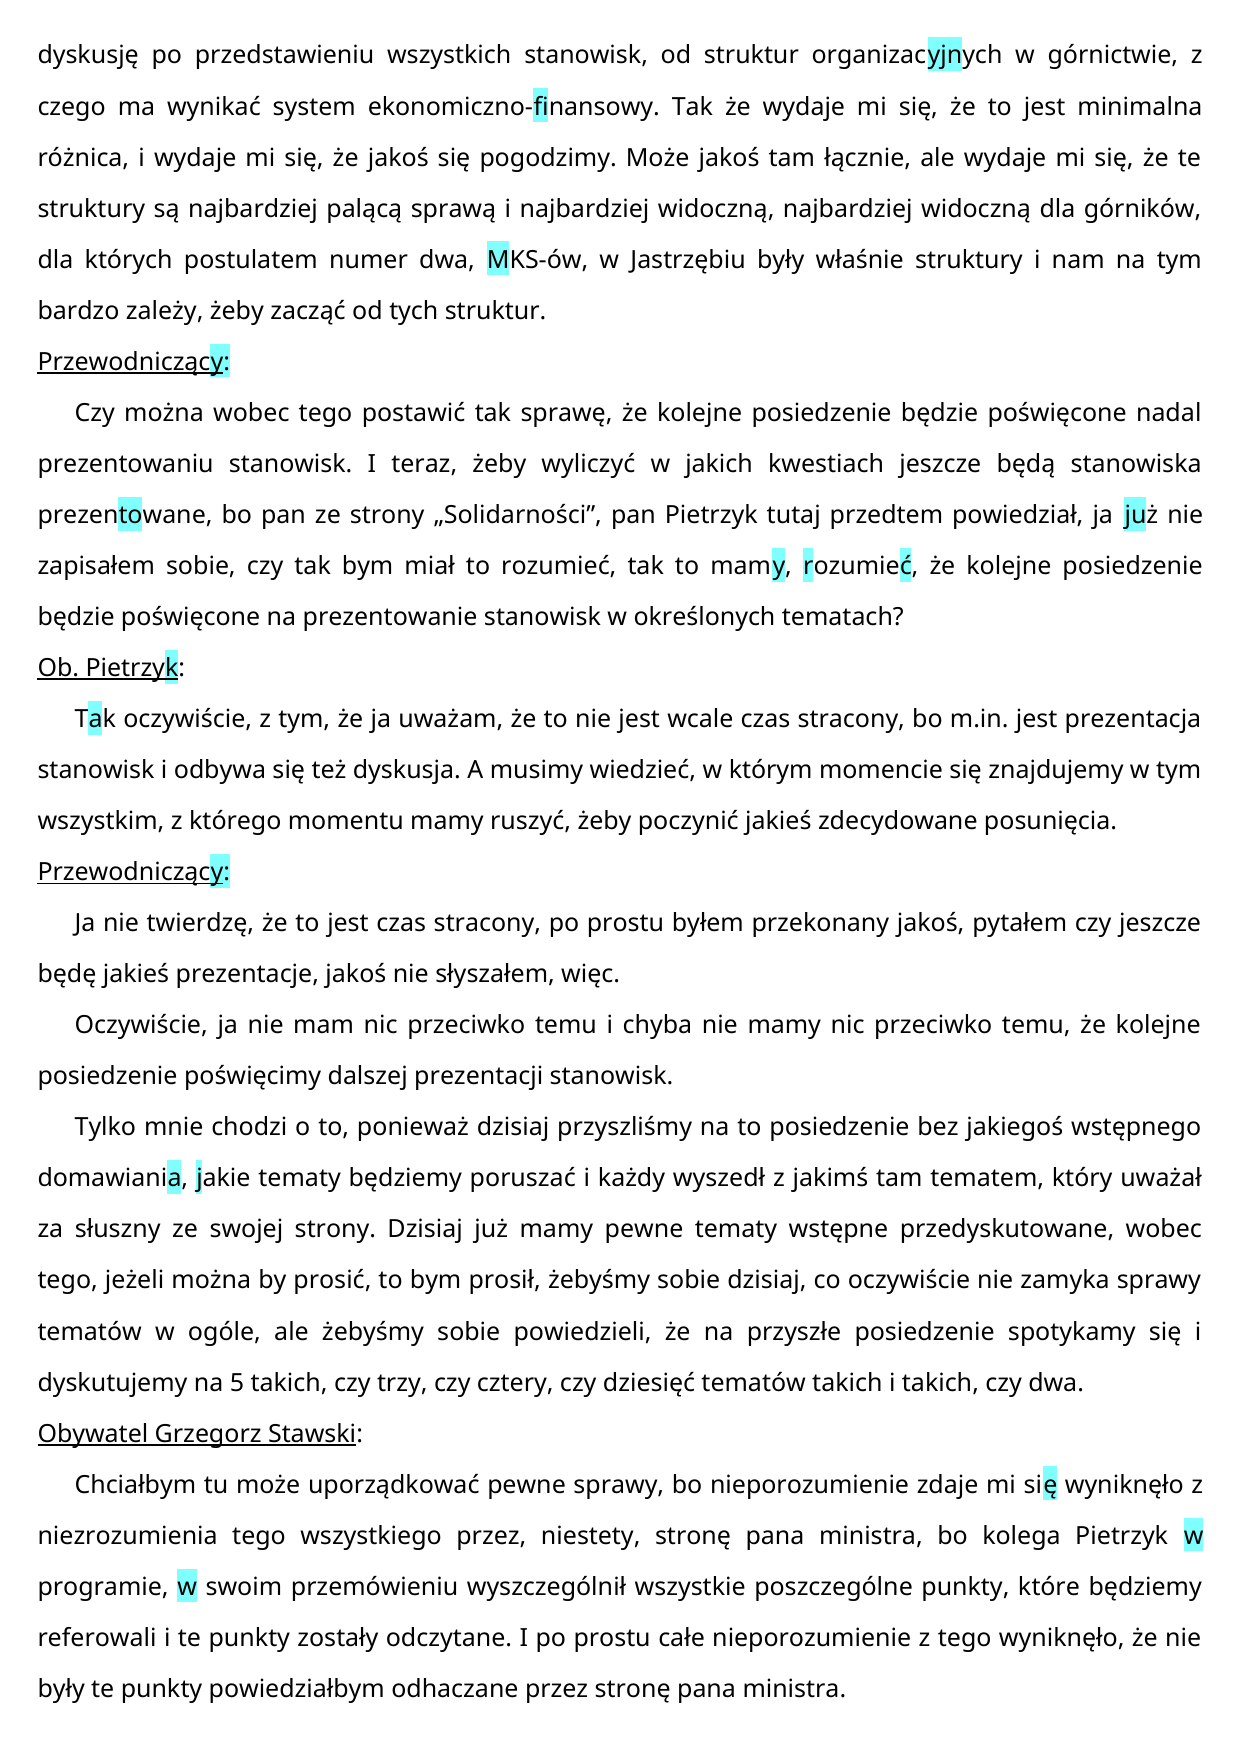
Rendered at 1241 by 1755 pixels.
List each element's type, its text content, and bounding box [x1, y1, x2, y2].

text dyskusję po przedstawieniu wszystkich stanowisk, od struktur organizacyjnych w górnictwie, z czego ma wynikać system ekonomiczno-finansowy. Tak że wydaje mi się, że to jest minimalna różnica, i wydaje mi się, że jakoś się pogodzimy. Może jakoś tam łącznie, ale wydaje mi się, że te struktury są najbardziej palącą sprawą i najbardziej widoczną, najbardziej widoczną dla górników, dla których postulatem numer dwa, MKS-ów, w Jastrzębiu były właśnie struktury i nam na tym bardzo zależy, żeby zacząć od tych struktur. [37, 37, 1203, 326]
text Przewodniczący: [37, 343, 1203, 377]
text Chciałbym tu może uporządkować pewne sprawy, bo nieporozumienie zdaje mi się wyniknęło z niezrozumienia tego wszystkiego przez, niestety, stronę pana ministra, bo kolega Pietrzyk w programie, w swoim przemówieniu wyszczególnił wszystkie poszczególne punkty, które będziemy referowali i te punkty zostały odczytane. I po prostu całe nieporozumienie z tego wyniknęło, że nie były te punkty powiedziałbym odhaczane przez stronę pana ministra. [37, 1466, 1203, 1704]
text Obywatel Grzegorz Stawski: [37, 1415, 1203, 1449]
text Ja nie twierdzę, że to jest czas stracony, po prostu byłem przekonany jakoś, pytałem czy jeszcze będę jakieś prezentacje, jakoś nie słyszałem, więc. [37, 905, 1203, 990]
text Ob. Pietrzyk: [37, 650, 1203, 684]
text Czy można wobec tego postawić tak sprawę, że kolejne posiedzenie będzie poświęcone nadal prezentowaniu stanowisk. I teraz, żeby wyliczyć w jakich kwestiach jeszcze będą stanowiska prezentowane, bo pan ze strony „Solidarności”, pan Pietrzyk tutaj przedtem powiedział, ja już nie zapisałem sobie, czy tak bym miał to rozumieć, tak to mamy, rozumieć, że kolejne posiedzenie będzie poświęcone na prezentowanie stanowisk w określonych tematach? [37, 394, 1203, 633]
text Tak oczywiście, z tym, że ja uważam, że to nie jest wcale czas stracony, bo m.in. jest prezentacja stanowisk i odbywa się też dyskusja. A musimy wiedzieć, w którym momencie się znajdujemy w tym wszystkim, z którego momentu mamy ruszyć, żeby poczynić jakieś zdecydowane posunięcia. [37, 701, 1203, 837]
text Tylko mnie chodzi o to, ponieważ dzisiaj przyszliśmy na to posiedzenie bez jakiegoś wstępnego domawiania, jakie tematy będziemy poruszać i każdy wyszedł z jakimś tam tematem, który uważał za słuszny ze swojej strony. Dzisiaj już mamy pewne tematy wstępne przedyskutowane, wobec tego, jeżeli można by prosić, to bym prosił, żebyśmy sobie dzisiaj, co oczywiście nie zamyka sprawy tematów w ogóle, ale żebyśmy sobie powiedzieli, że na przyszłe posiedzenie spotykamy się i dyskutujemy na 5 takich, czy trzy, czy cztery, czy dziesięć tematów takich i takich, czy dwa. [37, 1109, 1203, 1398]
text Przewodniczący: [37, 854, 1203, 888]
text Oczywiście, ja nie mam nic przeciwko temu i chyba nie mamy nic przeciwko temu, że kolejne posiedzenie poświęcimy dalszej prezentacji stanowisk. [37, 1007, 1203, 1092]
